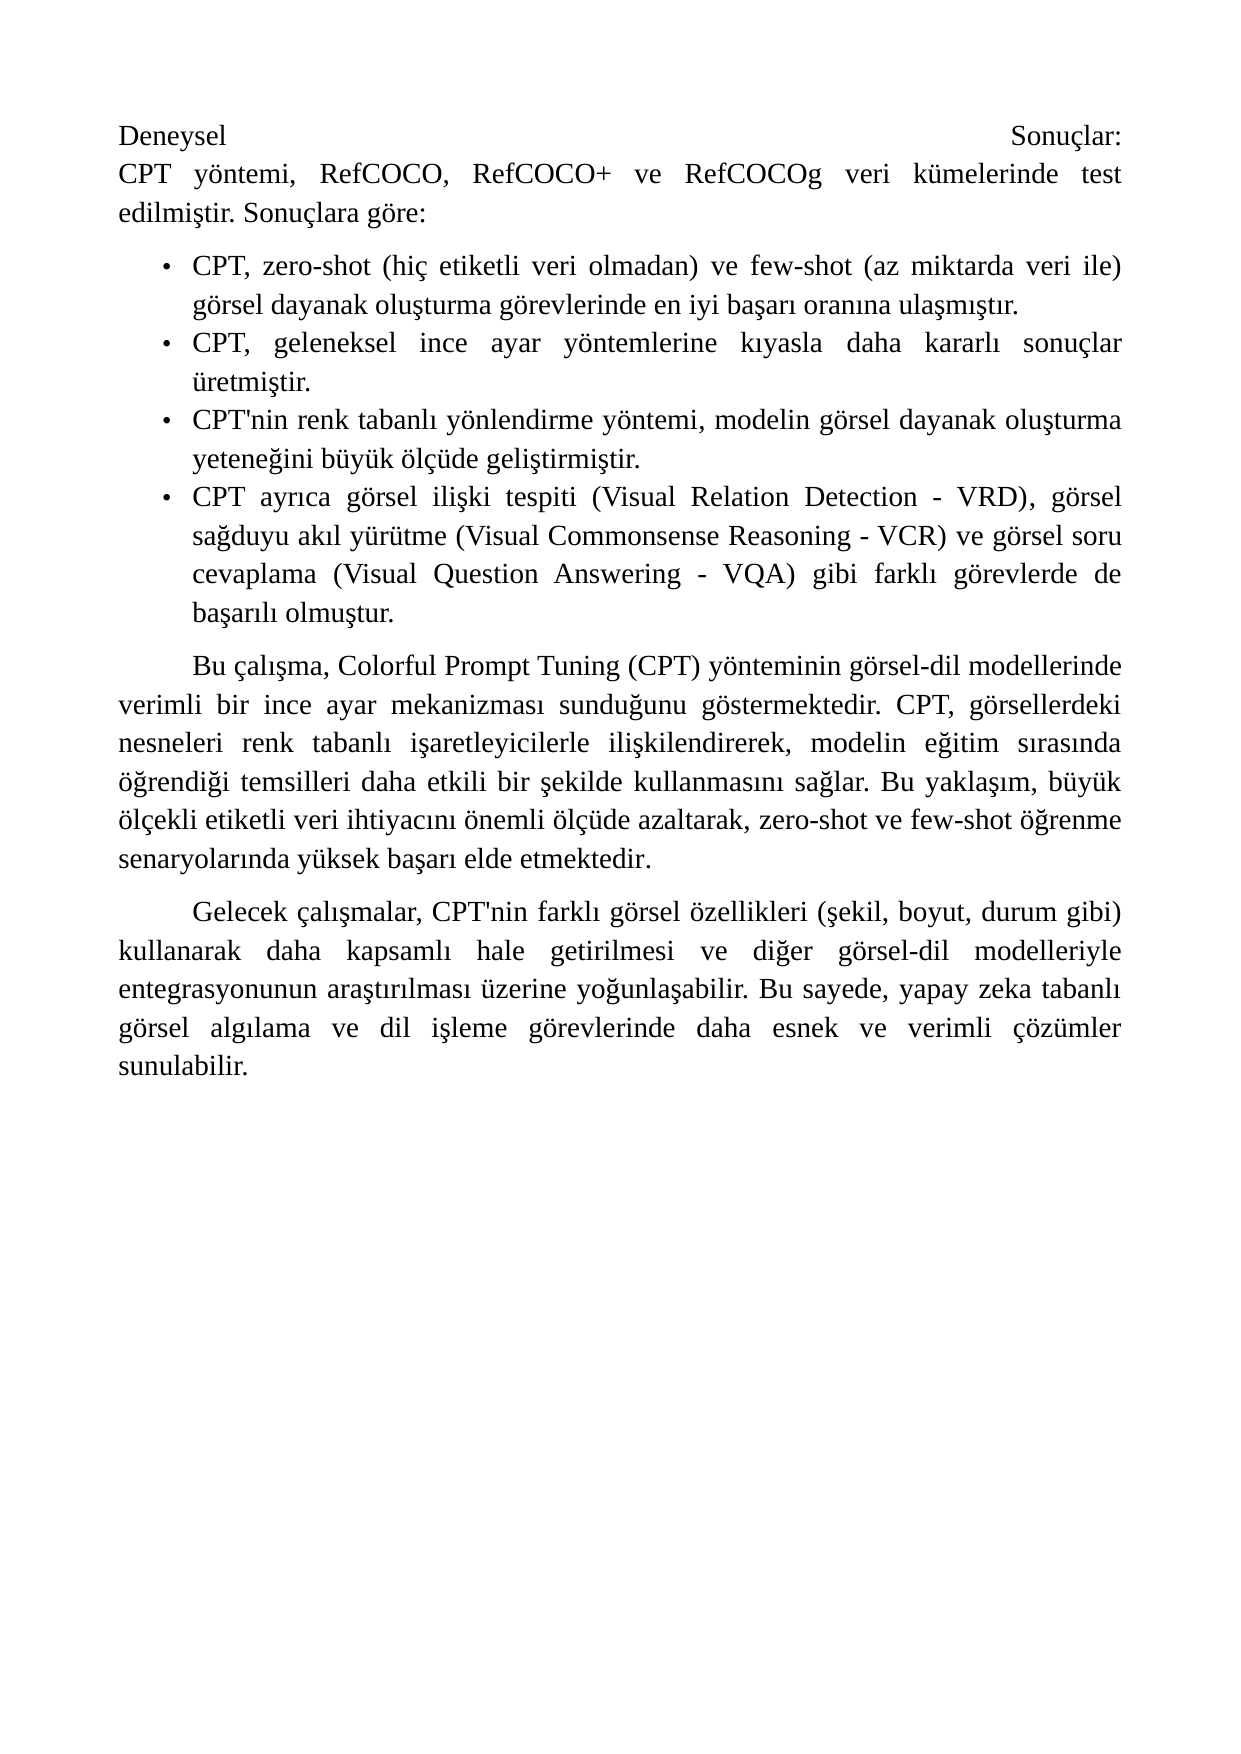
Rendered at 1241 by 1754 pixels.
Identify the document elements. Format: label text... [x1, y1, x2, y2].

list CPT, zero-shot (hiç etiketli veri olmadan) ve few-shot (az miktarda veri ile) görsel dayanak oluşturma görevlerinde en iyi başarı oranına ulaşmıştır. [162, 248, 1122, 320]
text Gelecek çalışmalar, CPT'nin farklı görsel özellikleri (şekil, boyut, durum gibi) kullanarak daha kapsamlı hale getirilmesi ve diğer görsel-dil modelleriyle entegrasyonunun araştırılması üzerine yoğunlaşabilir. Bu sayede, yapay zeka tabanlı görsel algılama ve dil işleme görevlerinde daha esnek ve verimli çözümler sunulabilir. [118, 894, 1122, 1082]
list CPT ayrıca görsel ilişki tespiti (Visual Relation Detection - VRD), görsel sağduyu akıl yürütme (Visual Commonsense Reasoning - VCR) ve görsel soru cevaplama (Visual Question Answering - VQA) gibi farklı görevlerde de başarılı olmuştur. [162, 479, 1122, 629]
text Deneysel Sonuçlar: CPT yöntemi, RefCOCO, RefCOCO+ ve RefCOCOg veri kümelerinde test edilmiştir. Sonuçlara göre: [118, 118, 1122, 229]
text Bu çalışma, Colorful Prompt Tuning (CPT) yönteminin görsel-dil modellerinde verimli bir ince ayar mekanizması sunduğunu göstermektedir. CPT, görsellerdeki nesneleri renk tabanlı işaretleyicilerle ilişkilendirerek, modelin eğitim sırasında öğrendiği temsilleri daha etkili bir şekilde kullanmasını sağlar. Bu yaklaşım, büyük ölçekli etiketli veri ihtiyacını önemli ölçüde azaltarak, zero-shot ve few-shot öğrenme senaryolarında yüksek başarı elde etmektedir. [118, 648, 1122, 874]
list CPT'nin renk tabanlı yönlendirme yöntemi, modelin görsel dayanak oluşturma yeteneğini büyük ölçüde geliştirmiştir. [162, 402, 1122, 474]
list CPT, geleneksel ince ayar yöntemlerine kıyasla daha kararlı sonuçlar üretmiştir. [162, 325, 1122, 397]
